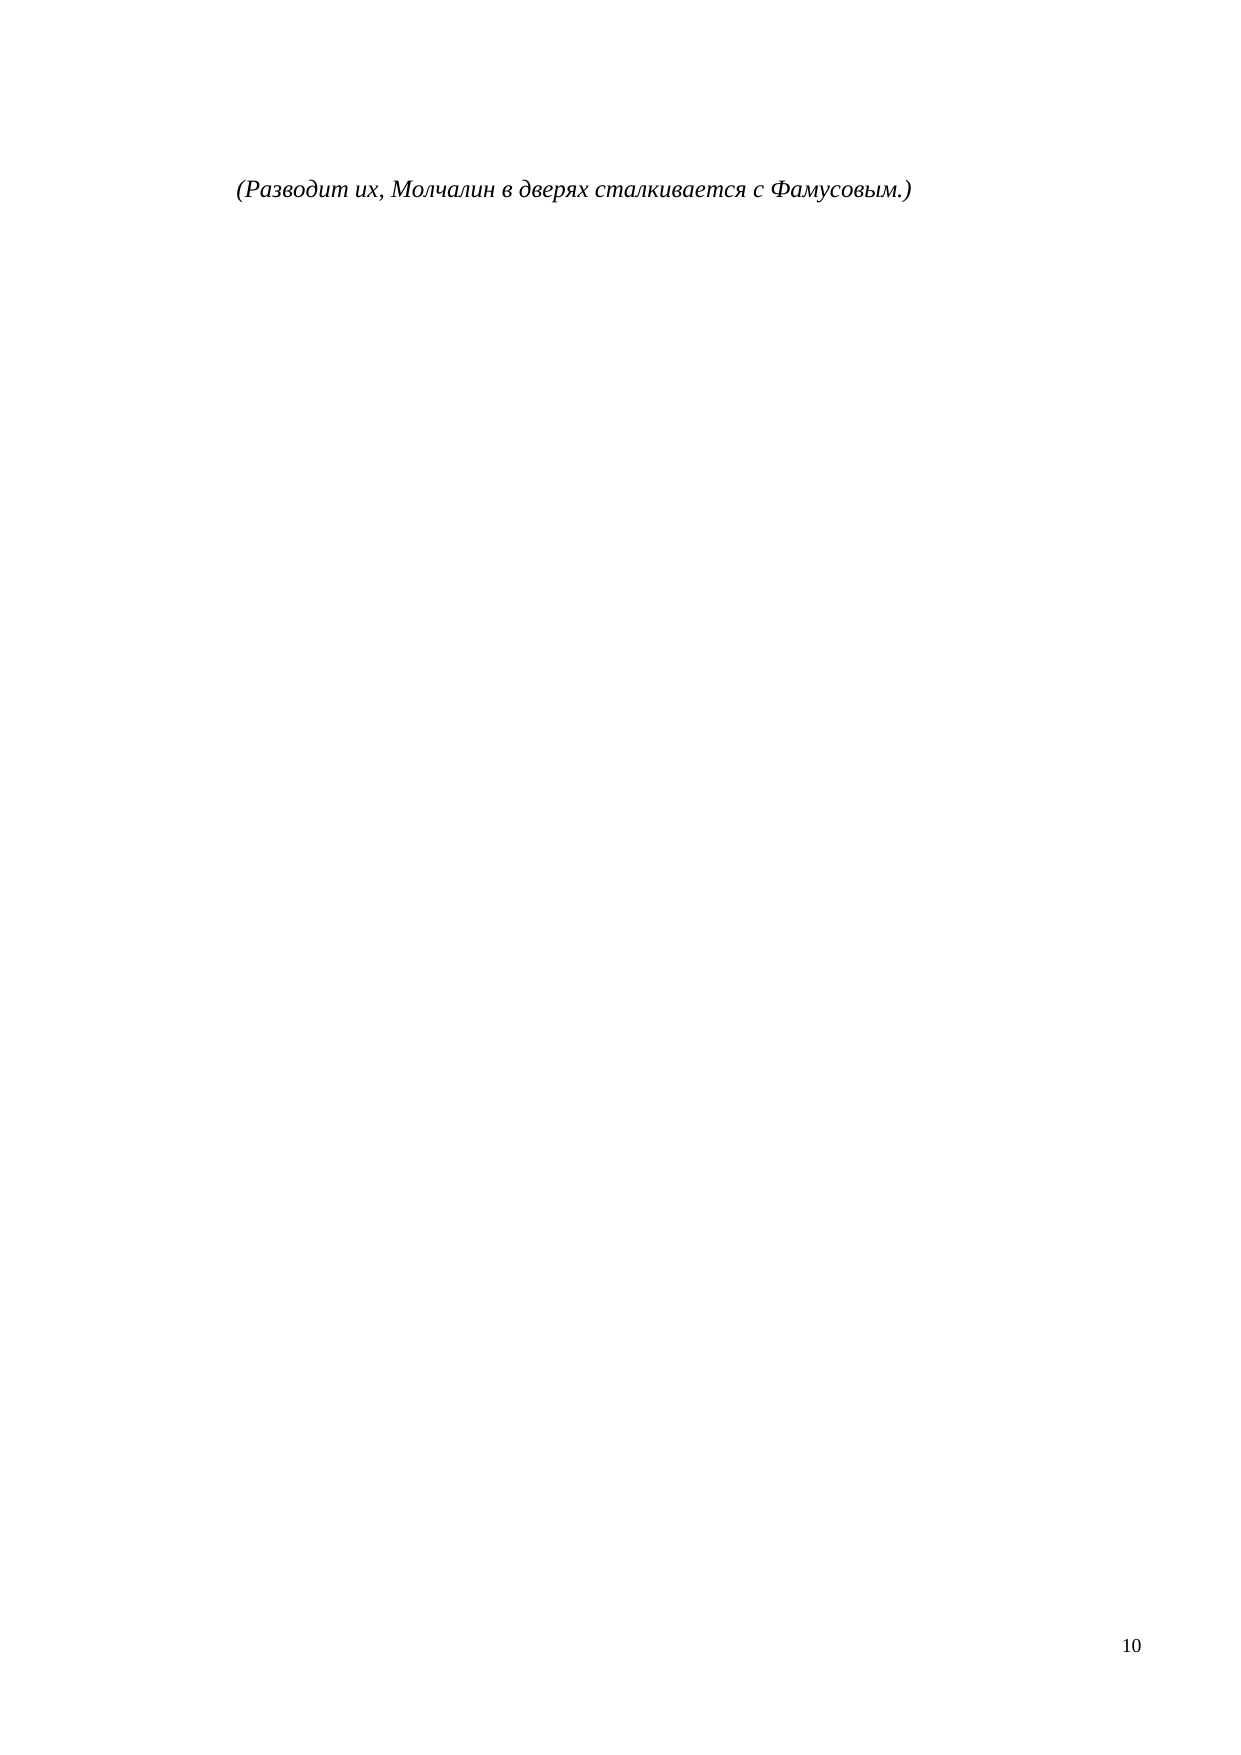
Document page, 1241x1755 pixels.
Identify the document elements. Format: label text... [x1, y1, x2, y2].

text (Разводит их, Молчалин в дверях сталкивается с Фамусовым.) [236, 174, 1168, 203]
